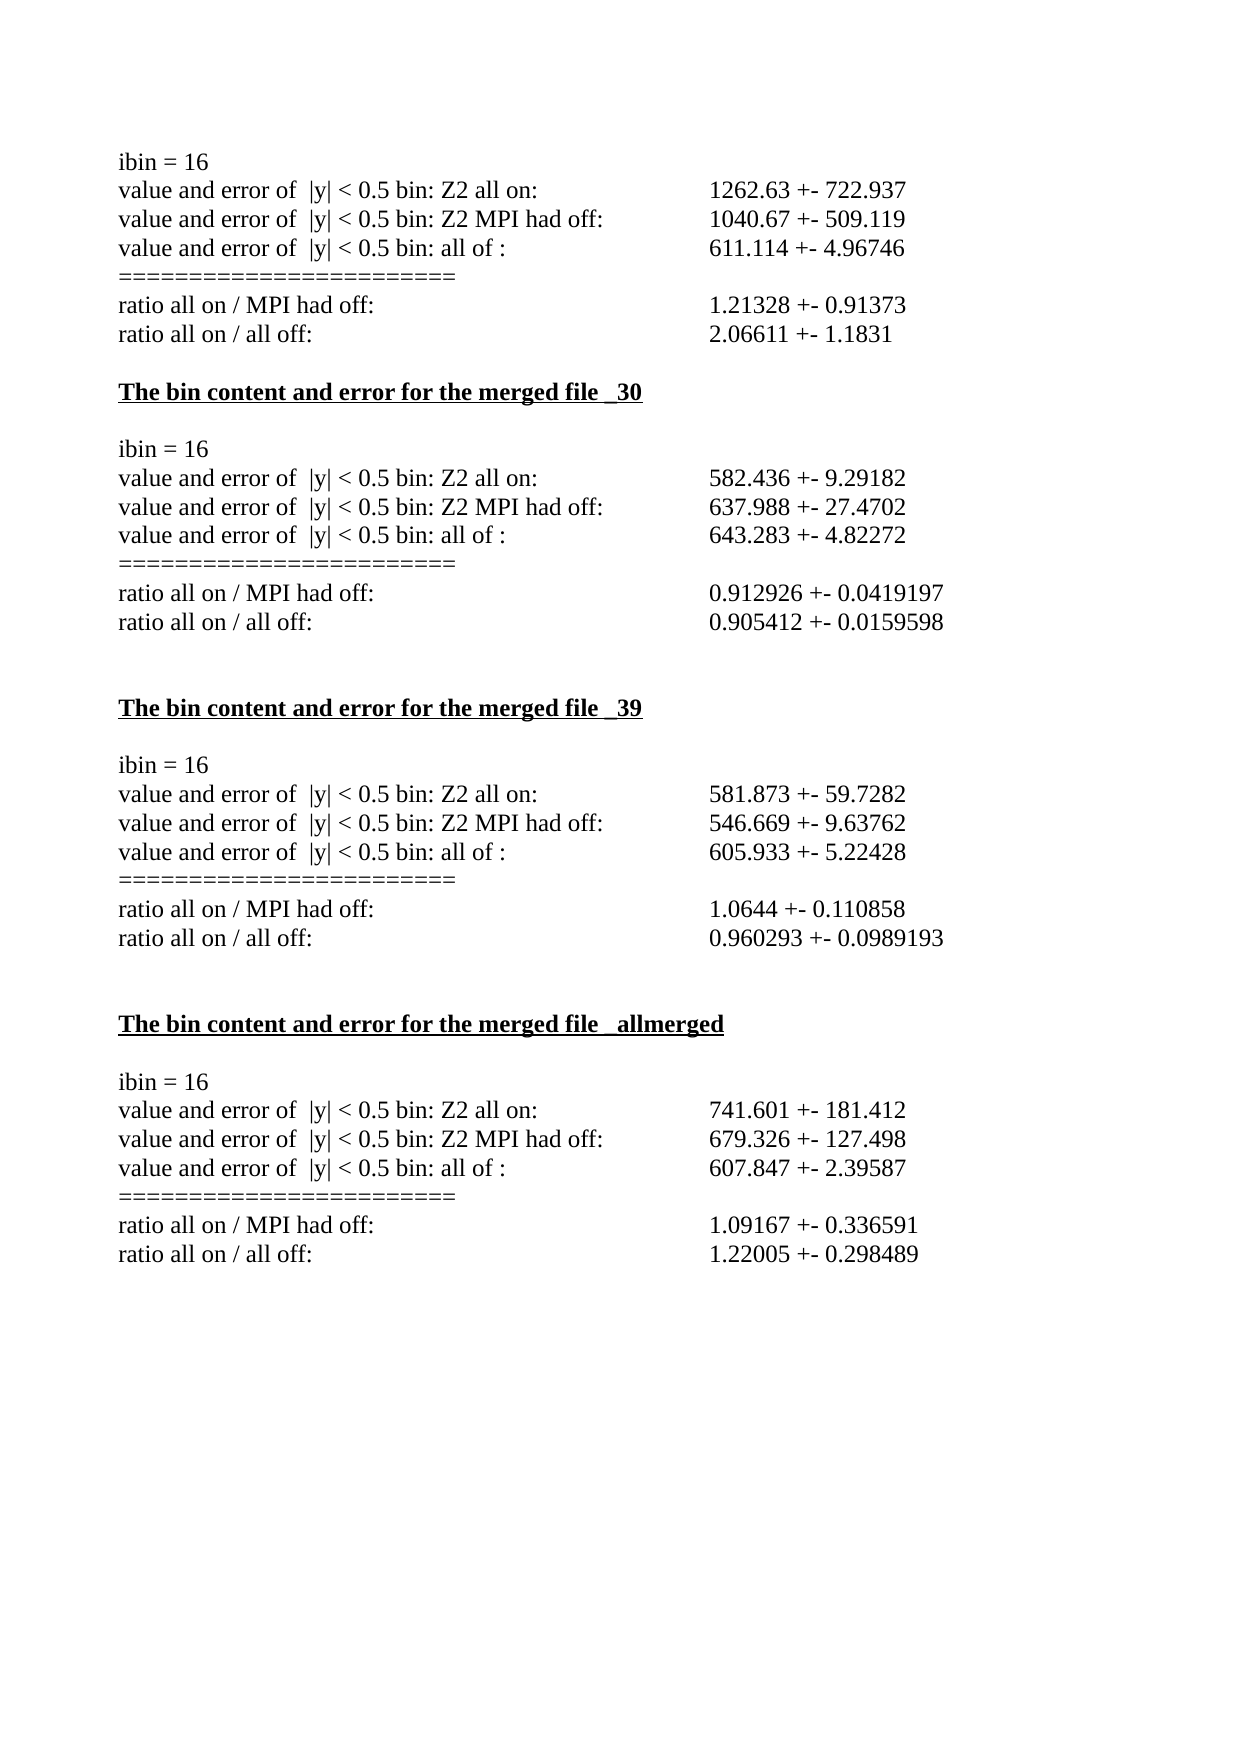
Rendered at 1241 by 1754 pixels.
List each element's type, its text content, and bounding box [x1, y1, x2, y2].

text value and error of |y| < 0.5 bin: Z2 all on: 1262.63 +- 722.937 [118, 176, 1122, 204]
text ratio all on / all off: 0.905412 +- 0.0159598 [118, 607, 1122, 636]
text ratio all on / MPI had off: 1.09167 +- 0.336591 [118, 1211, 1122, 1239]
text value and error of |y| < 0.5 bin: Z2 all on: 582.436 +- 9.29182 [118, 463, 1122, 492]
text The bin content and error for the merged file _39 [118, 693, 1122, 722]
text ibin = 16 [118, 1067, 1122, 1096]
text ibin = 16 [118, 751, 1122, 779]
text ratio all on / MPI had off: 1.21328 +- 0.91373 [118, 291, 1122, 319]
text ibin = 16 [118, 434, 1122, 463]
text value and error of |y| < 0.5 bin: Z2 MPI had off: 1040.67 +- 509.119 [118, 204, 1122, 233]
text ratio all on / all off: 1.22005 +- 0.298489 [118, 1239, 1122, 1268]
text ======================== [118, 549, 1122, 578]
text The bin content and error for the merged file _30 [118, 377, 1122, 406]
text value and error of |y| < 0.5 bin: all of : 611.114 +- 4.96746 [118, 233, 1122, 262]
text value and error of |y| < 0.5 bin: Z2 all on: 581.873 +- 59.7282 [118, 779, 1122, 808]
text value and error of |y| < 0.5 bin: all of : 607.847 +- 2.39587 [118, 1153, 1122, 1182]
text ratio all on / MPI had off: 0.912926 +- 0.0419197 [118, 578, 1122, 607]
text value and error of |y| < 0.5 bin: Z2 all on: 741.601 +- 181.412 [118, 1096, 1122, 1124]
text value and error of |y| < 0.5 bin: all of : 643.283 +- 4.82272 [118, 521, 1122, 549]
text ======================== [118, 866, 1122, 894]
text value and error of |y| < 0.5 bin: Z2 MPI had off: 546.669 +- 9.63762 [118, 808, 1122, 837]
text ======================== [118, 262, 1122, 291]
text ratio all on / all off: 0.960293 +- 0.0989193 [118, 923, 1122, 952]
text value and error of |y| < 0.5 bin: Z2 MPI had off: 679.326 +- 127.498 [118, 1124, 1122, 1153]
text value and error of |y| < 0.5 bin: Z2 MPI had off: 637.988 +- 27.4702 [118, 492, 1122, 521]
text ======================== [118, 1182, 1122, 1211]
text ratio all on / MPI had off: 1.0644 +- 0.110858 [118, 894, 1122, 923]
text ibin = 16 [118, 147, 1122, 176]
text The bin content and error for the merged file _allmerged [118, 1009, 1122, 1038]
text ratio all on / all off: 2.06611 +- 1.1831 [118, 319, 1122, 348]
text value and error of |y| < 0.5 bin: all of : 605.933 +- 5.22428 [118, 837, 1122, 866]
